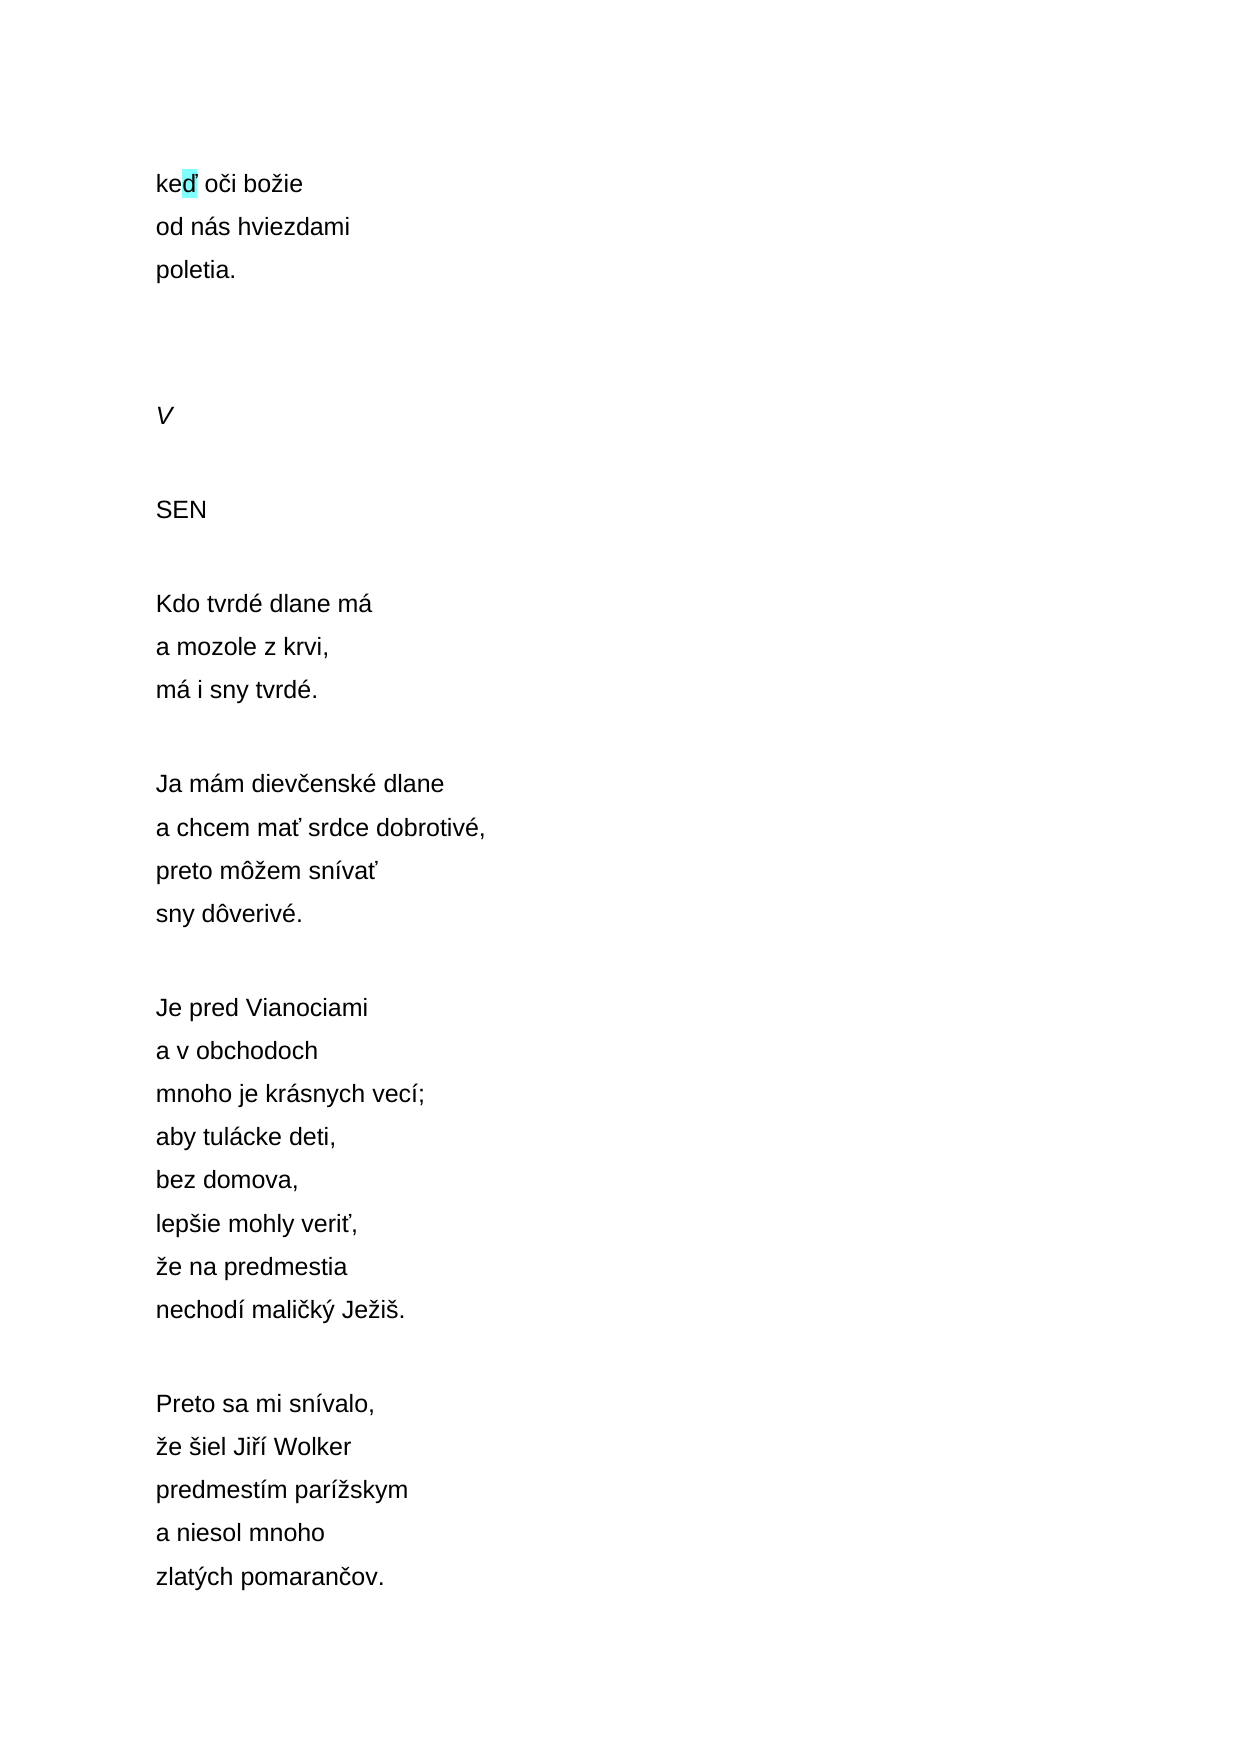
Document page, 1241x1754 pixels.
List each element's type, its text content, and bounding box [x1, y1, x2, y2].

text lepšie mohly veriť, [156, 1208, 1084, 1237]
text Je pred Vianociami [156, 993, 1084, 1022]
text sny dôverivé. [156, 899, 1084, 927]
text keď oči božie [156, 169, 1084, 198]
text mnoho je krásnych vecí; [156, 1079, 1084, 1108]
text bez domova, [156, 1165, 1084, 1194]
text SEN [156, 495, 1084, 523]
text a v obchodoch [156, 1036, 1084, 1065]
text a mozole z krvi, [156, 632, 1084, 661]
text že šiel Jiří Wolker [156, 1432, 1084, 1461]
text že na predmestia [156, 1252, 1084, 1280]
text poletia. [156, 255, 1084, 284]
text Kdo tvrdé dlane má [156, 589, 1084, 618]
text Ja mám dievčenské dlane [156, 769, 1084, 798]
text má i sny tvrdé. [156, 675, 1084, 704]
text aby tulácke deti, [156, 1122, 1084, 1151]
text preto môžem snívať [156, 856, 1084, 884]
text zlatých pomarančov. [156, 1561, 1084, 1590]
text Preto sa mi snívalo, [156, 1389, 1084, 1418]
text predmestím parížskym [156, 1475, 1084, 1504]
text a niesol mnoho [156, 1518, 1084, 1547]
text nechodí maličký Ježiš. [156, 1295, 1084, 1323]
text od nás hviezdami [156, 212, 1084, 241]
text a chcem mať srdce dobrotivé, [156, 812, 1084, 841]
text V [156, 401, 1084, 429]
